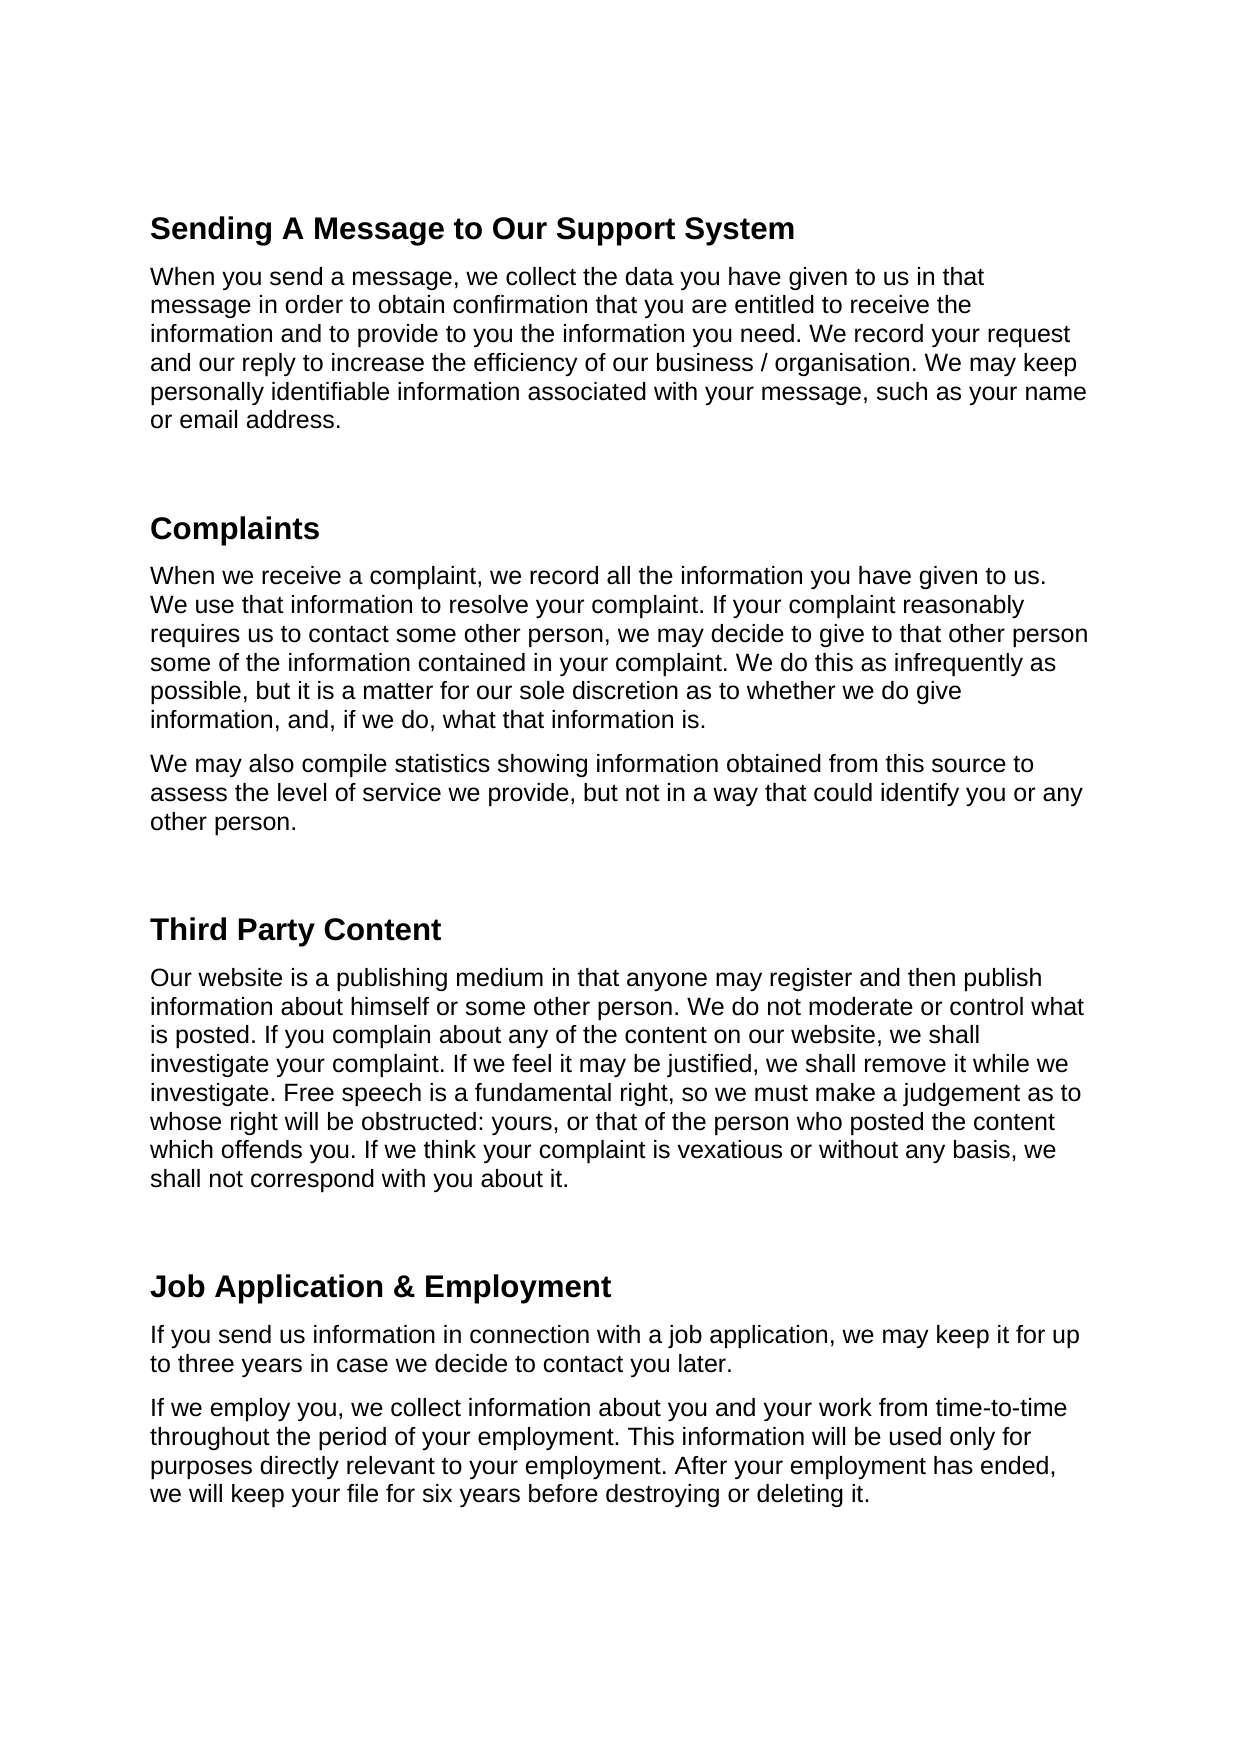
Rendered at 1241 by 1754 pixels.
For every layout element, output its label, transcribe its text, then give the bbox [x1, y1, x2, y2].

text Our website is a publishing medium in that anyone may register and then publish information about himself or some other person. We do not moderate or control what is posted. If you complain about any of the content on our website, we shall investigate your complaint. If we feel it may be justified, we shall remove it while we investigate. Free speech is a fundamental right, so we must make a judgement as to whose right will be obstructed: yours, or that of the person who posted the content which offends you. If we think your complaint is vexatious or without any basis, we shall not correspond with you about it. [150, 963, 1090, 1193]
subtitle Third Party Content [150, 911, 1090, 947]
text When you send a message, we collect the data you have given to us in that message in order to obtain confirmation that you are entitled to receive the information and to provide to you the information you need. We record your request and our reply to increase the efficiency of our business / organisation. We may keep personally identifiable information associated with your message, such as your name or email address. [150, 262, 1090, 434]
subtitle Job Application & Employment [150, 1268, 1090, 1304]
subtitle Complaints [150, 510, 1090, 546]
text If you send us information in connection with a job application, we may keep it for up to three years in case we decide to contact you later. [150, 1320, 1090, 1377]
subtitle Sending A Message to Our Support System [150, 210, 1090, 246]
text If we employ you, we collect information about you and your work from time-to-time throughout the period of your employment. This information will be used only for purposes directly relevant to your employment. After your employment has ended, we will keep your file for six years before destroying or deleting it. [150, 1393, 1090, 1508]
text We may also compile statistics showing information obtained from this source to assess the level of service we provide, but not in a way that could identify you or any other person. [150, 749, 1090, 836]
text When we receive a complaint, we record all the information you have given to us. We use that information to resolve your complaint. If your complaint reasonably requires us to contact some other person, we may decide to give to that other person some of the information contained in your complaint. We do this as infrequently as possible, but it is a matter for our sole discretion as to whether we do give information, and, if we do, what that information is. [150, 561, 1090, 734]
